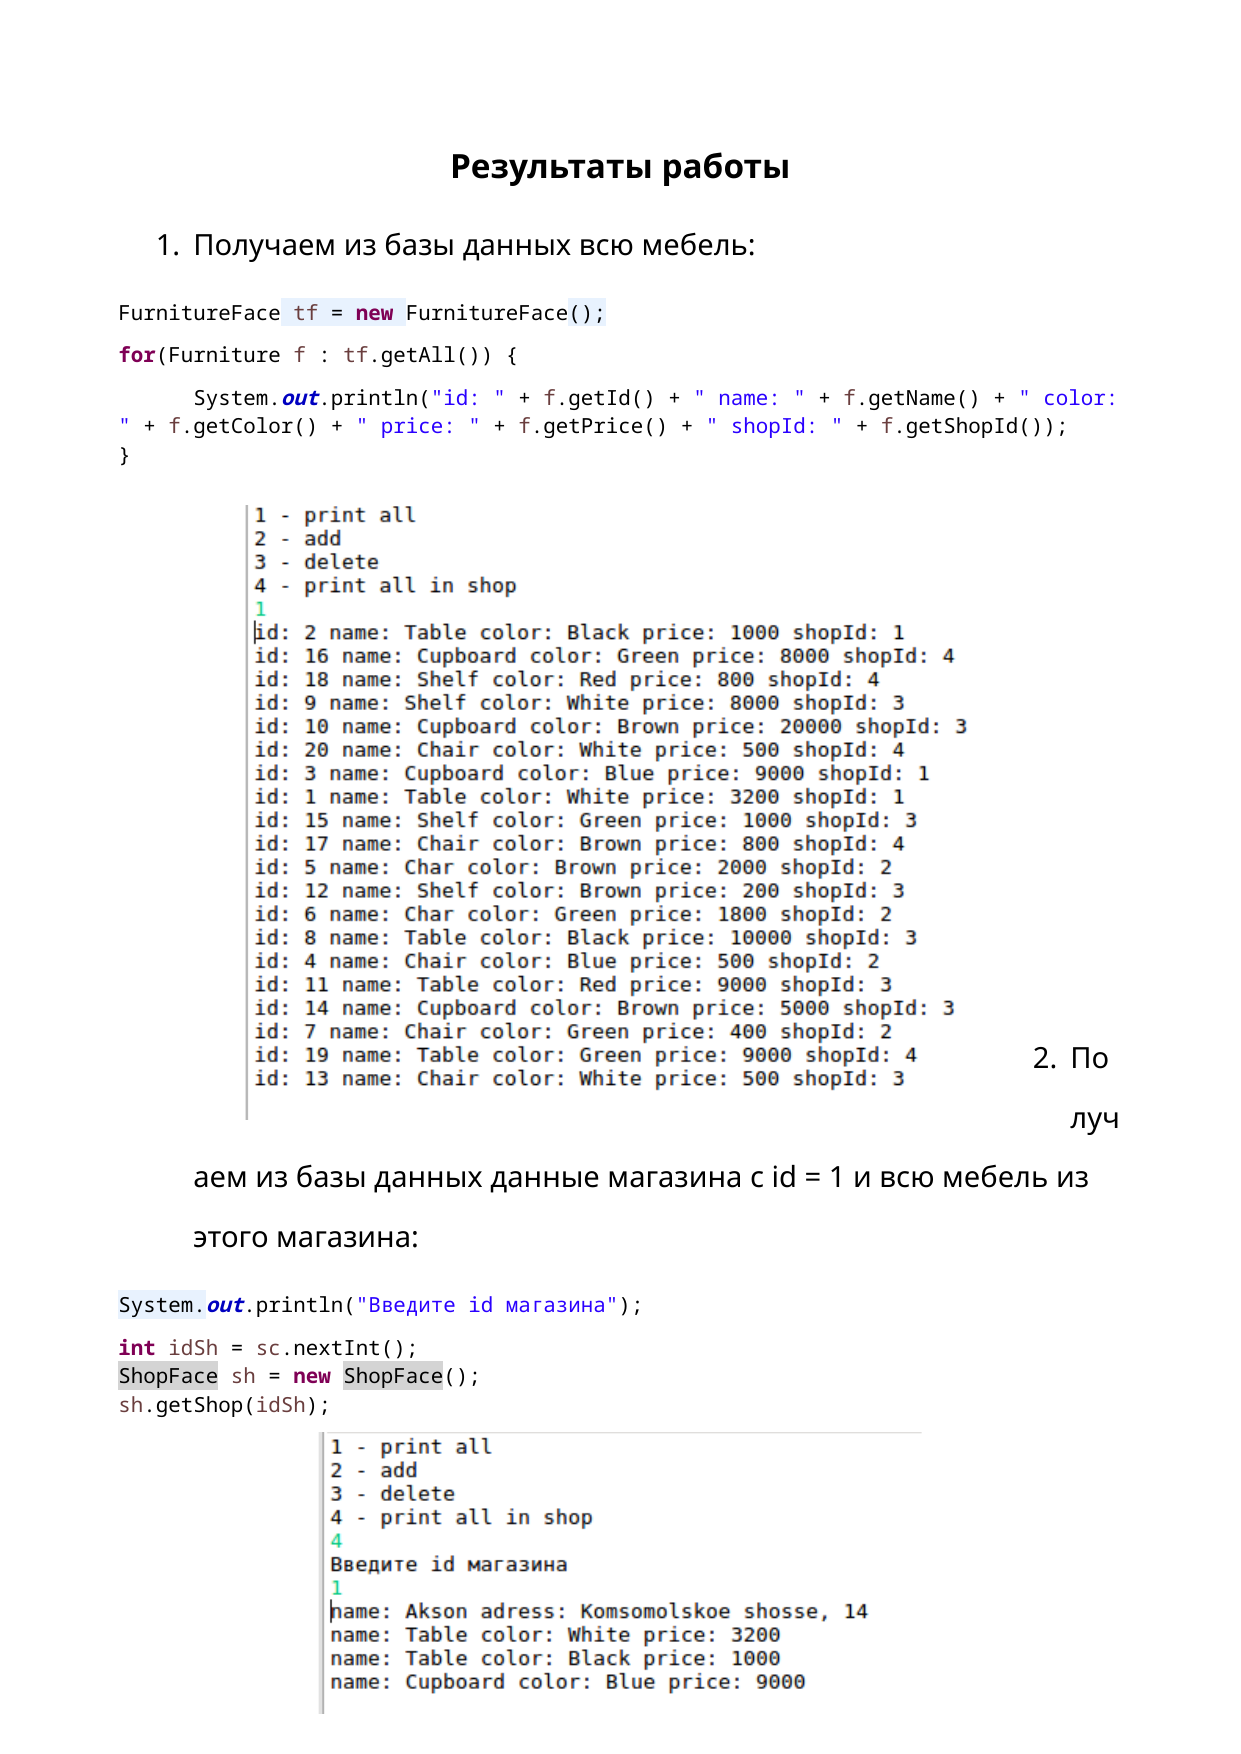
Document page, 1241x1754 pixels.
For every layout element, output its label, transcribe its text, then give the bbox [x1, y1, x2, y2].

text sh.getShop(idSh); [118, 1390, 1122, 1418]
text FurnitureFace tf = new FurnitureFace(); [118, 298, 1122, 326]
text ShopFace sh = new ShopFace(); [118, 1361, 1122, 1390]
text for(Furniture f : tf.getAll()) { [118, 340, 1122, 369]
text System.out.println("id: " + f.getId() + " name: " + f.getName() + " color: " + f.getColor() + " price: " + f.getPrice() + " shopId: " + f.getShopId()); [118, 383, 1122, 440]
text System.out.println("Введите id магазина"); [118, 1290, 1122, 1319]
text int idSh = sc.nextInt(); [118, 1333, 1122, 1361]
picture [318, 1432, 922, 1714]
list Получаем из базы данных данные магазина с id = 1 и всю мебель из этого магазина: [156, 1038, 1122, 1256]
picture [245, 505, 995, 1120]
list Получаем из базы данных всю мебель: [156, 224, 1122, 263]
text } [118, 440, 1122, 468]
subtitle Результаты работы [118, 143, 1122, 188]
